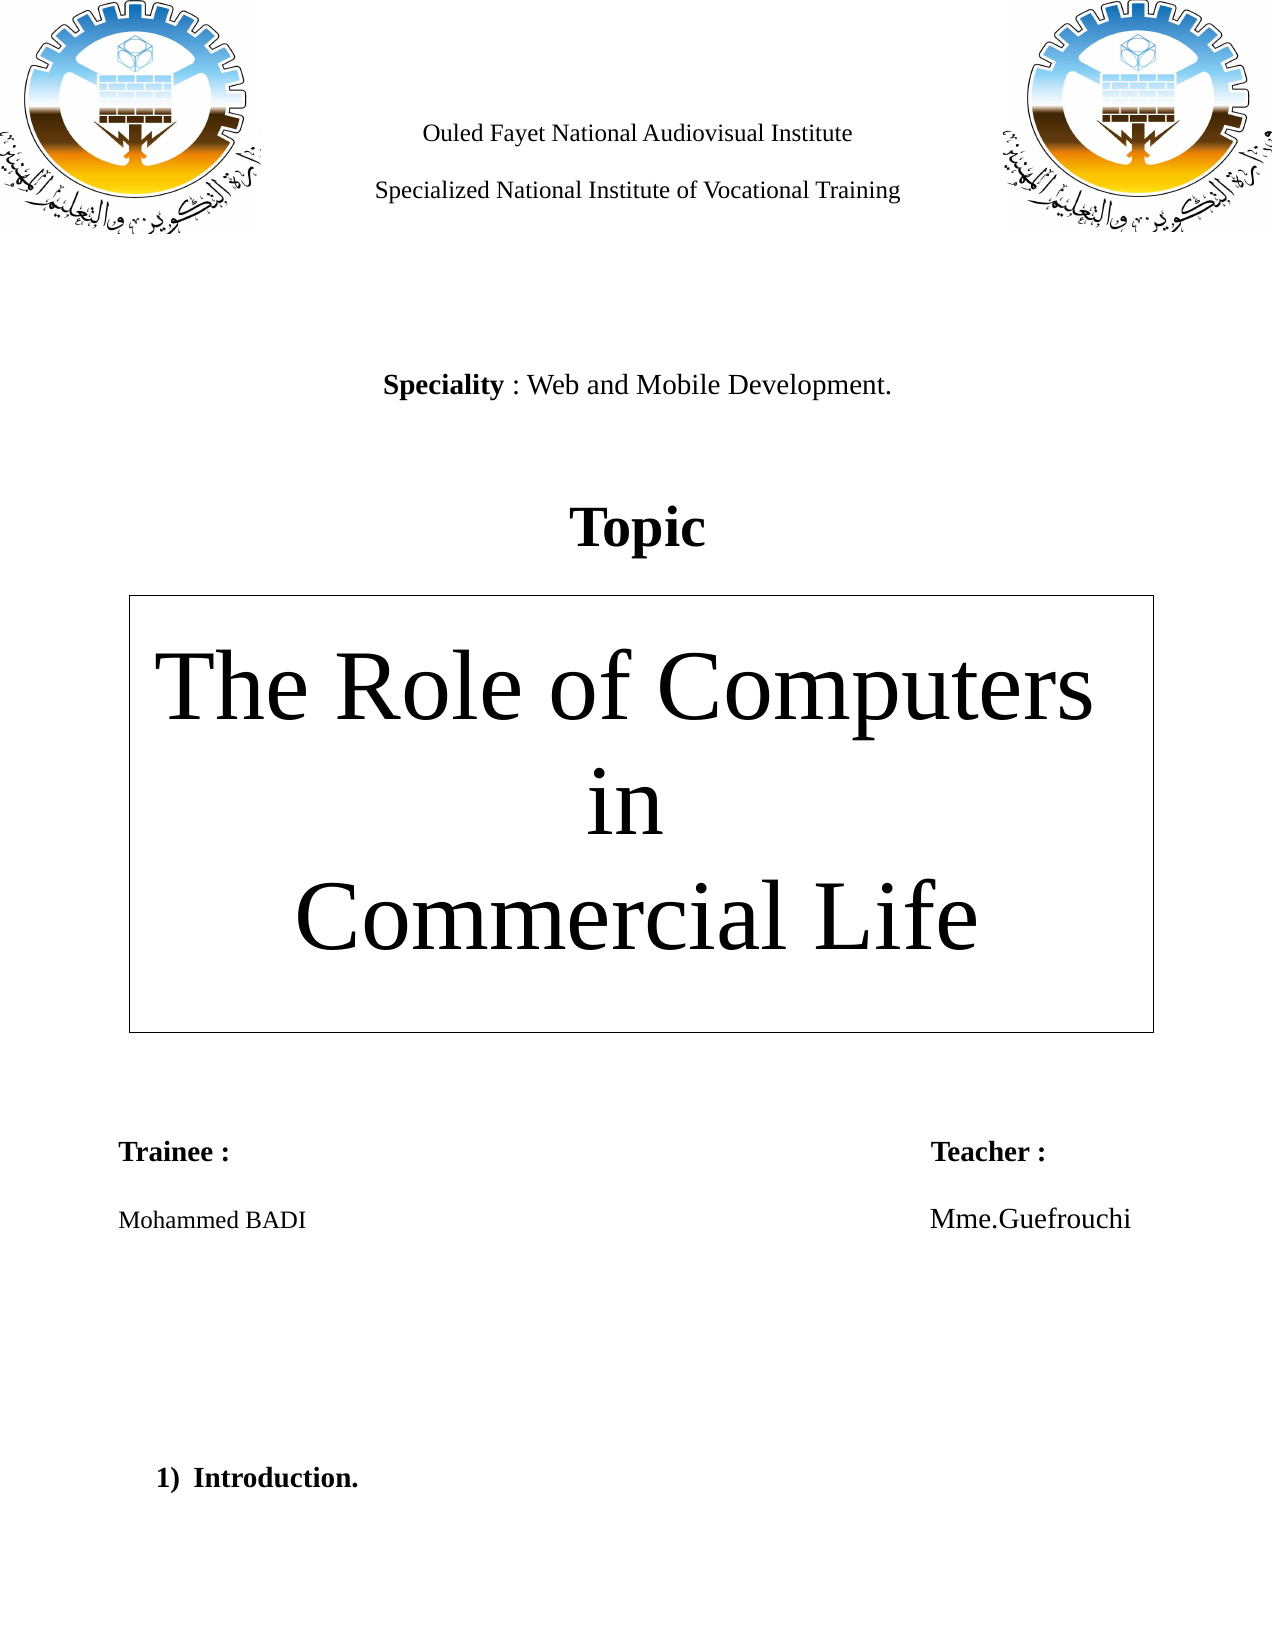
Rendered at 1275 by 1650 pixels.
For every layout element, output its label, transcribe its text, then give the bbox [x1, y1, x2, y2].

text Specialized National Institute of Vocational Training [261, 176, 1003, 204]
text Mohammed BADI Mme.Guefrouchi [118, 1201, 1157, 1234]
subtitle Introduction. [156, 1460, 1157, 1493]
text Topic [118, 492, 1157, 559]
text in [118, 741, 129, 856]
text Trainee : Teacher : [118, 1134, 1157, 1167]
picture [0, 0, 261, 234]
text Commercial Life [118, 856, 129, 971]
picture [1003, 0, 1272, 232]
text Speciality : Web and Mobile Development. [118, 367, 1157, 401]
text Ouled Fayet National Audiovisual Institute [261, 118, 1003, 147]
text The Role of Computers [118, 626, 129, 741]
